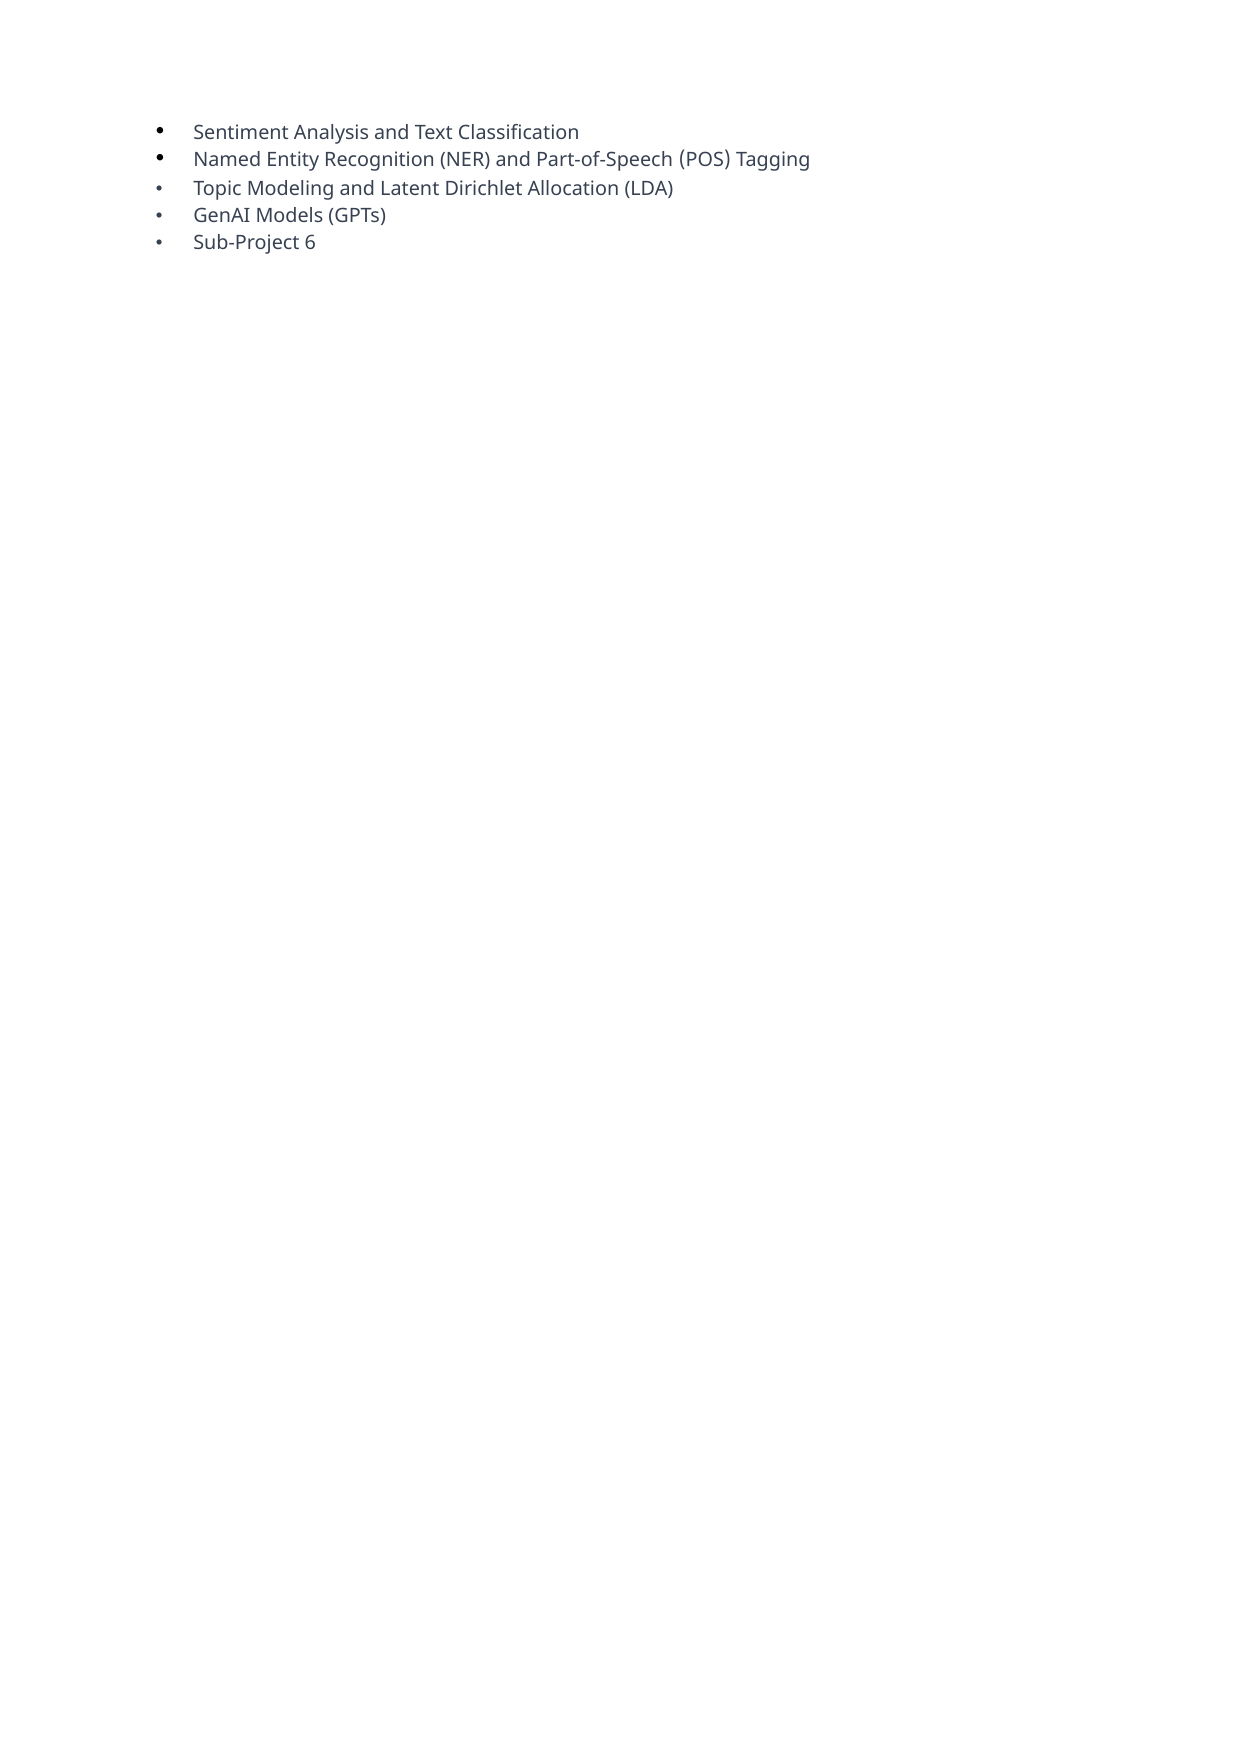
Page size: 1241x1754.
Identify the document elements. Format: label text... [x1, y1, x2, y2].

list Named Entity Recognition (NER) and Part-of-Speech (POS) Tagging [156, 145, 1122, 174]
list Sub-Project 6 [156, 228, 1122, 255]
list GenAI Models (GPTs) [156, 201, 1122, 228]
list Topic Modeling and Latent Dirichlet Allocation (LDA) [156, 174, 1122, 201]
list Sentiment Analysis and Text Classification [156, 118, 1122, 145]
